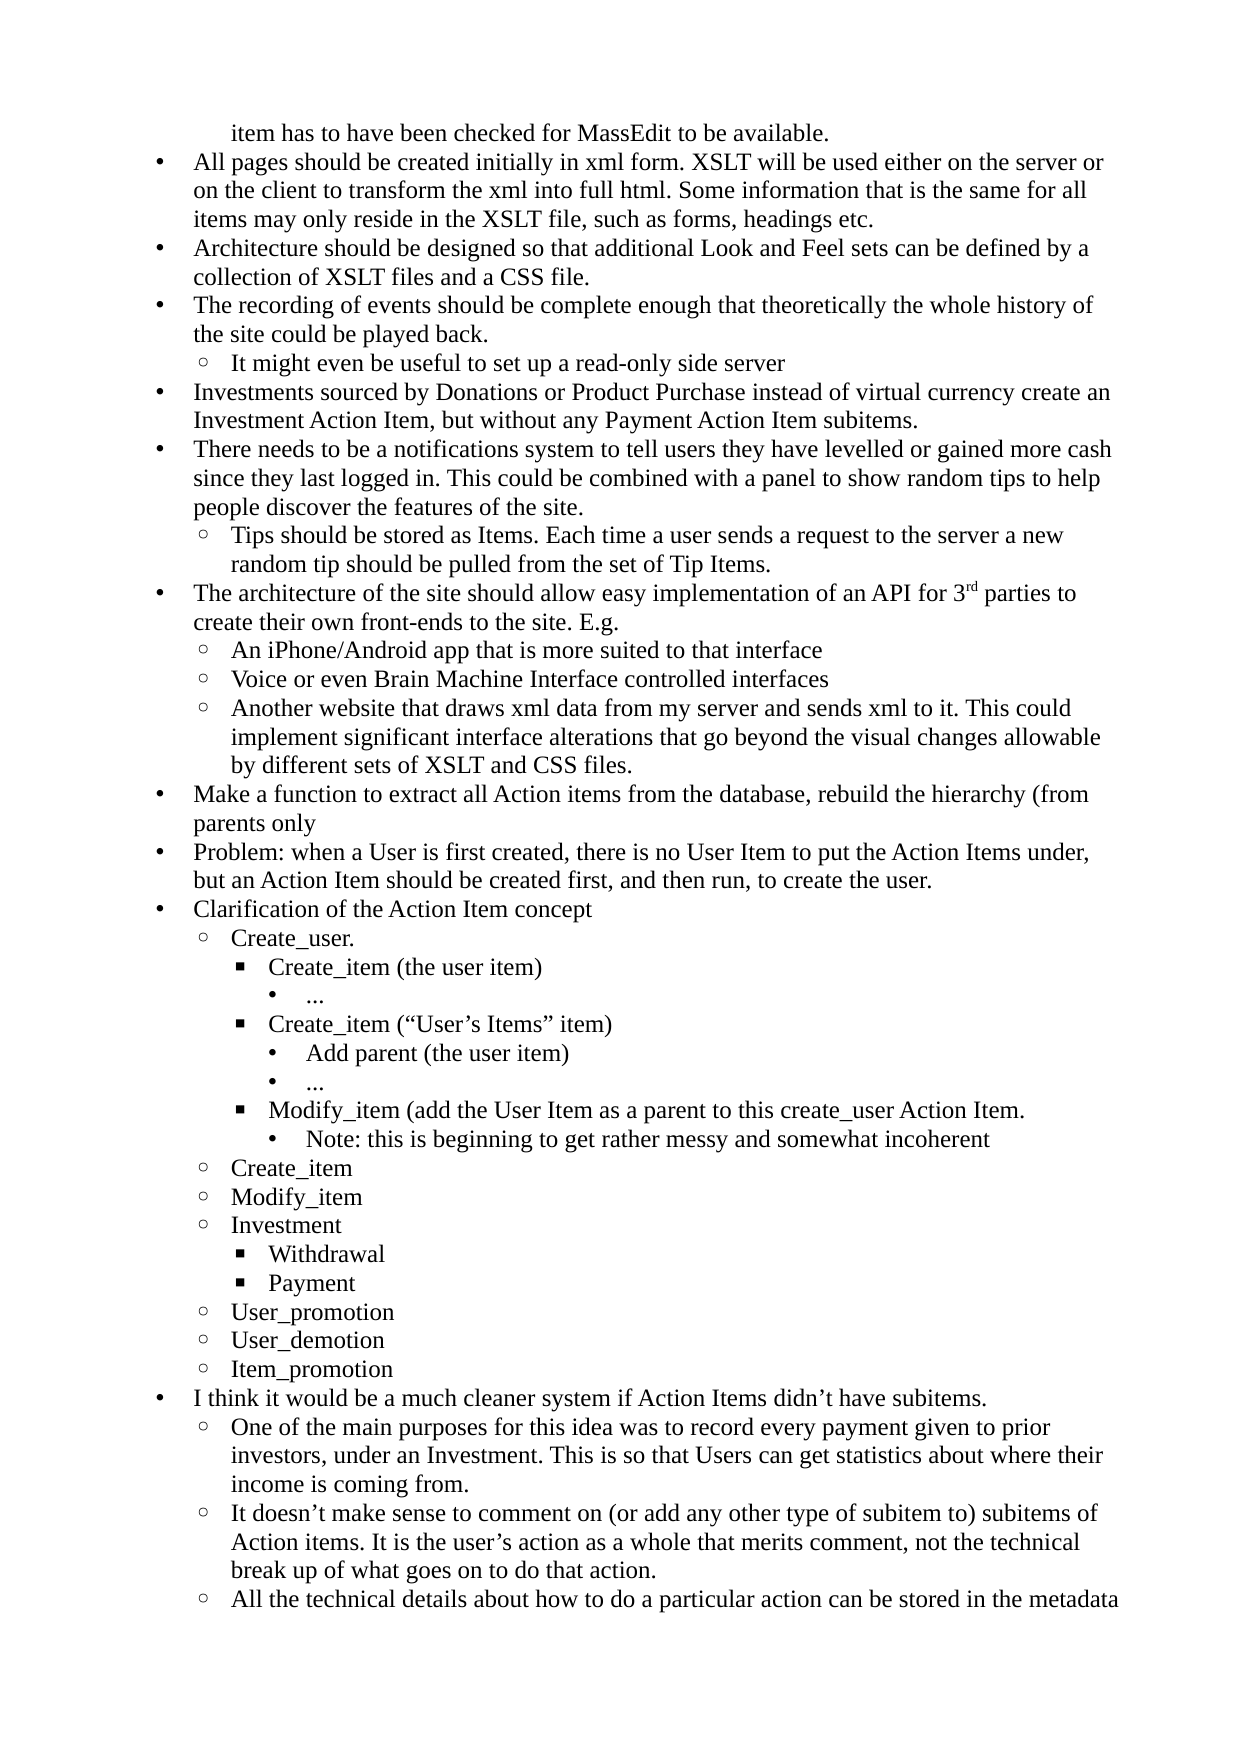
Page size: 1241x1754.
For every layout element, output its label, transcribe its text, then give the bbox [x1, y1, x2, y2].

list User_demotion [193, 1326, 1122, 1354]
list Create_user. [193, 923, 1122, 952]
list User_promotion [193, 1297, 1122, 1326]
list item has to have been checked for MassEdit to be available. [193, 118, 1122, 147]
list Problem: when a User is first created, there is no User Item to put the Action Items under, but an Action Item should be created first, and then run, to create the user. [156, 837, 1122, 894]
list There needs to be a notifications system to tell users they have levelled or gained more cash since they last logged in. This could be combined with a panel to show random tips to help people discover the features of the site. [156, 434, 1122, 521]
list Investment [193, 1211, 1122, 1239]
list Item_promotion [193, 1354, 1122, 1383]
list I think it would be a much cleaner system if Action Items didn’t have subitems. [156, 1383, 1122, 1412]
list ... [268, 981, 1122, 1009]
list Add parent (the user item) [268, 1038, 1122, 1067]
list Withdrawal [231, 1239, 1122, 1268]
list It doesn’t make sense to comment on (or add any other type of subitem to) subitems of Action items. It is the user’s action as a whole that merits comment, not the technical break up of what goes on to do that action. [193, 1498, 1122, 1584]
list The recording of events should be complete enough that theoretically the whole history of the site could be played back. [156, 291, 1122, 348]
list Make a function to extract all Action items from the database, rebuild the hierarchy (from parents only [156, 779, 1122, 837]
list Payment [231, 1268, 1122, 1297]
list Modify_item (add the User Item as a parent to this create_user Action Item. [231, 1096, 1122, 1124]
list The architecture of the site should allow easy implementation of an API for 3rd parties to create their own front-ends to the site. E.g. [156, 578, 1122, 636]
list All pages should be created initially in xml form. XSLT will be used either on the server or on the client to transform the xml into full html. Some information that is the same for all items may only reside in the XSLT file, such as forms, headings etc. [156, 147, 1122, 233]
list It might even be useful to set up a read-only side server [193, 348, 1122, 377]
list Create_item [193, 1153, 1122, 1182]
list Investments sourced by Donations or Product Purchase instead of virtual currency create an Investment Action Item, but without any Payment Action Item subitems. [156, 377, 1122, 434]
list Tips should be stored as Items. Each time a user sends a request to the server a new random tip should be pulled from the set of Tip Items. [193, 521, 1122, 578]
list Voice or even Brain Machine Interface controlled interfaces [193, 664, 1122, 693]
list ... [268, 1067, 1122, 1096]
list Another website that draws xml data from my server and sends xml to it. This could implement significant interface alterations that go beyond the visual changes allowable by different sets of XSLT and CSS files. [193, 693, 1122, 779]
list Create_item (“User’s Items” item) [231, 1009, 1122, 1038]
list All the technical details about how to do a particular action can be stored in the metadata [193, 1584, 1122, 1613]
list Modify_item [193, 1182, 1122, 1211]
list Clarification of the Action Item concept [156, 894, 1122, 923]
list One of the main purposes for this idea was to record every payment given to prior investors, under an Investment. This is so that Users can get statistics about where their income is coming from. [193, 1412, 1122, 1498]
list An iPhone/Android app that is more suited to that interface [193, 636, 1122, 664]
list Create_item (the user item) [231, 952, 1122, 981]
list Architecture should be designed so that additional Look and Feel sets can be defined by a collection of XSLT files and a CSS file. [156, 233, 1122, 291]
list Note: this is beginning to get rather messy and somewhat incoherent [268, 1124, 1122, 1153]
